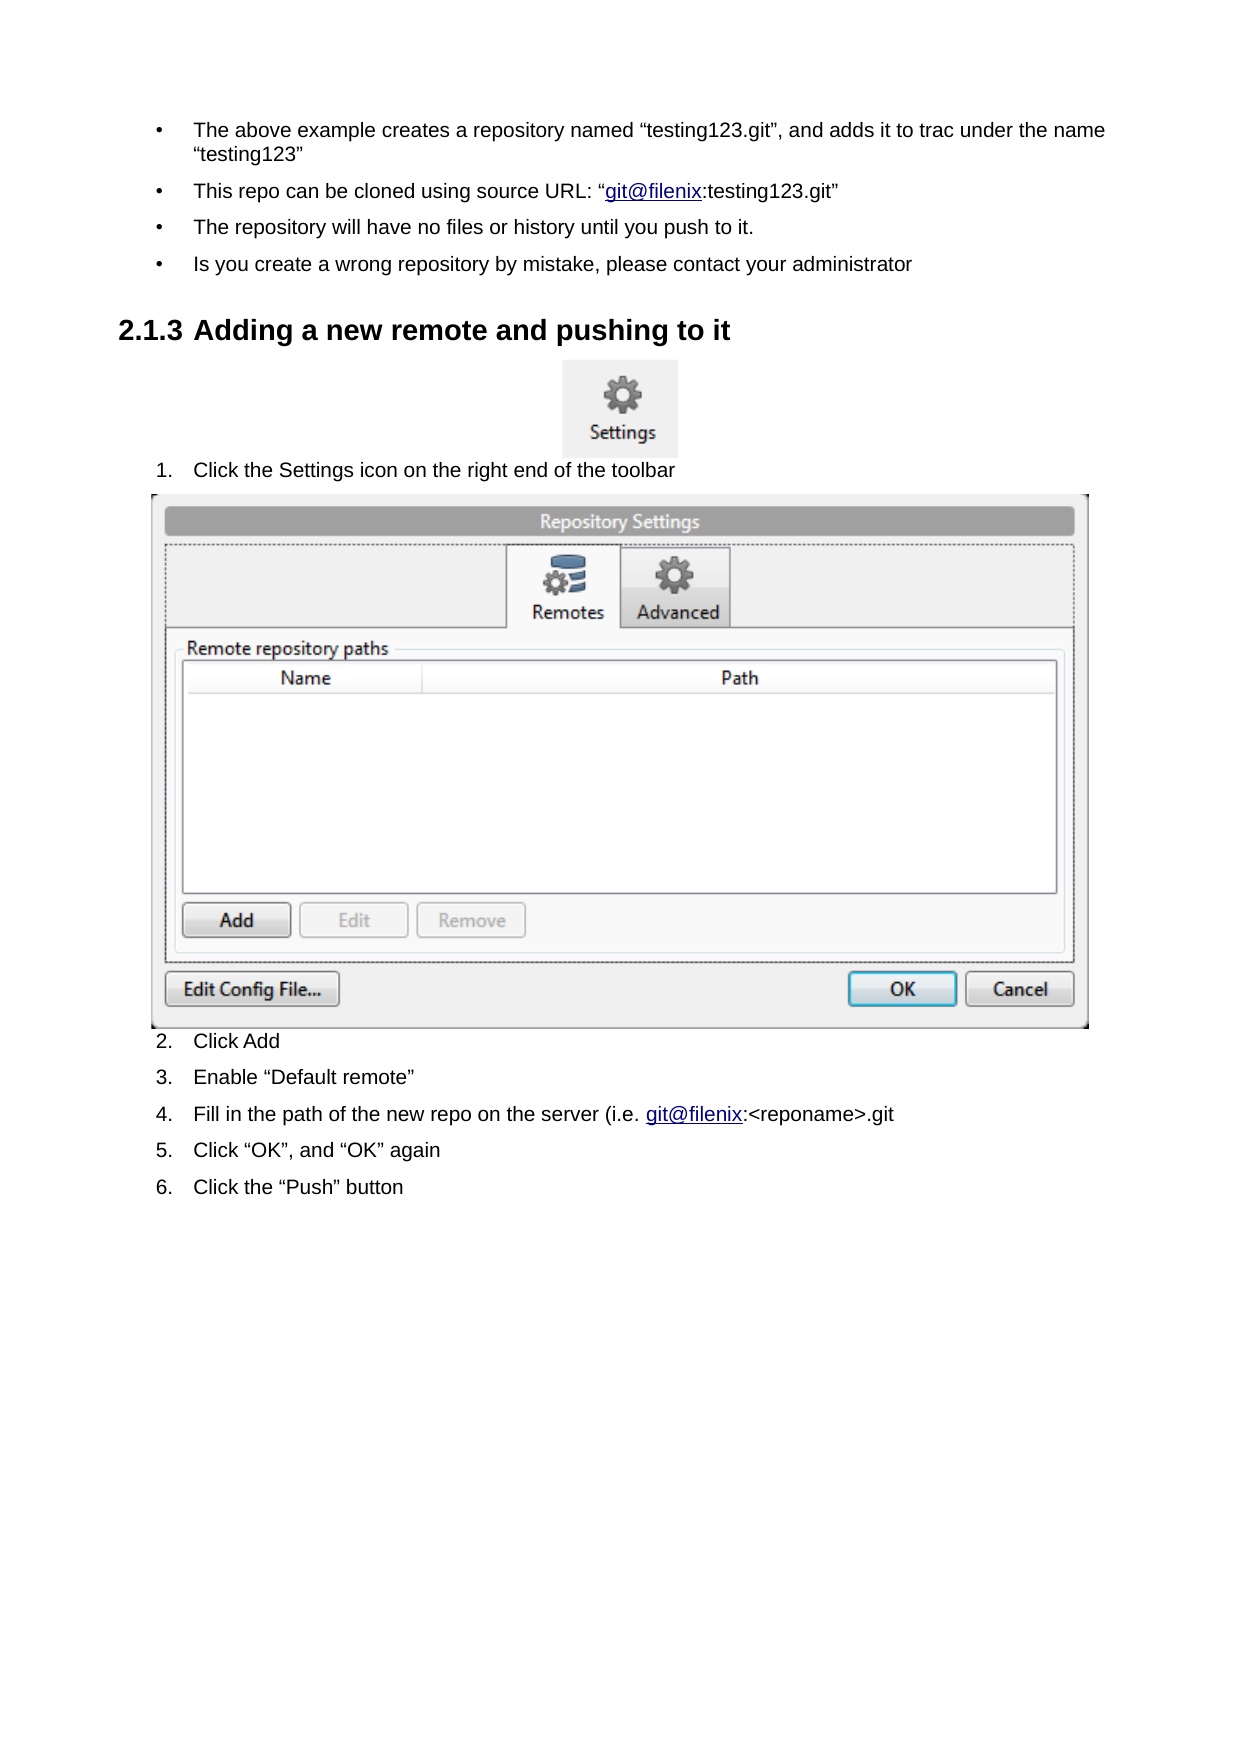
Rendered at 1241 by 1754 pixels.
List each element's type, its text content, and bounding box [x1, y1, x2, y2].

list Click the “Push” button [156, 1174, 1122, 1198]
subtitle Adding a new remote and pushing to it [118, 313, 1122, 347]
list The above example creates a repository named “testing123.git”, and adds it to trac under the name “testing123” [156, 118, 1122, 166]
list Is you create a wrong repository by mistake, please contact your administrator [156, 252, 1122, 276]
list Fill in the path of the new repo on the server (i.e. git@filenix:<reponame>.git [156, 1102, 1122, 1126]
list Enable “Default remote” [156, 1065, 1122, 1089]
list Click Add [156, 494, 1122, 1053]
list The repository will have no files or history until you push to it. [156, 215, 1122, 239]
picture [562, 359, 678, 458]
list Click the Settings icon on the right end of the toolbar [156, 359, 1122, 482]
picture [151, 494, 1089, 1029]
list Click “OK”, and “OK” again [156, 1138, 1122, 1162]
list This repo can be cloned using source URL: “git@filenix:testing123.git” [156, 179, 1122, 203]
